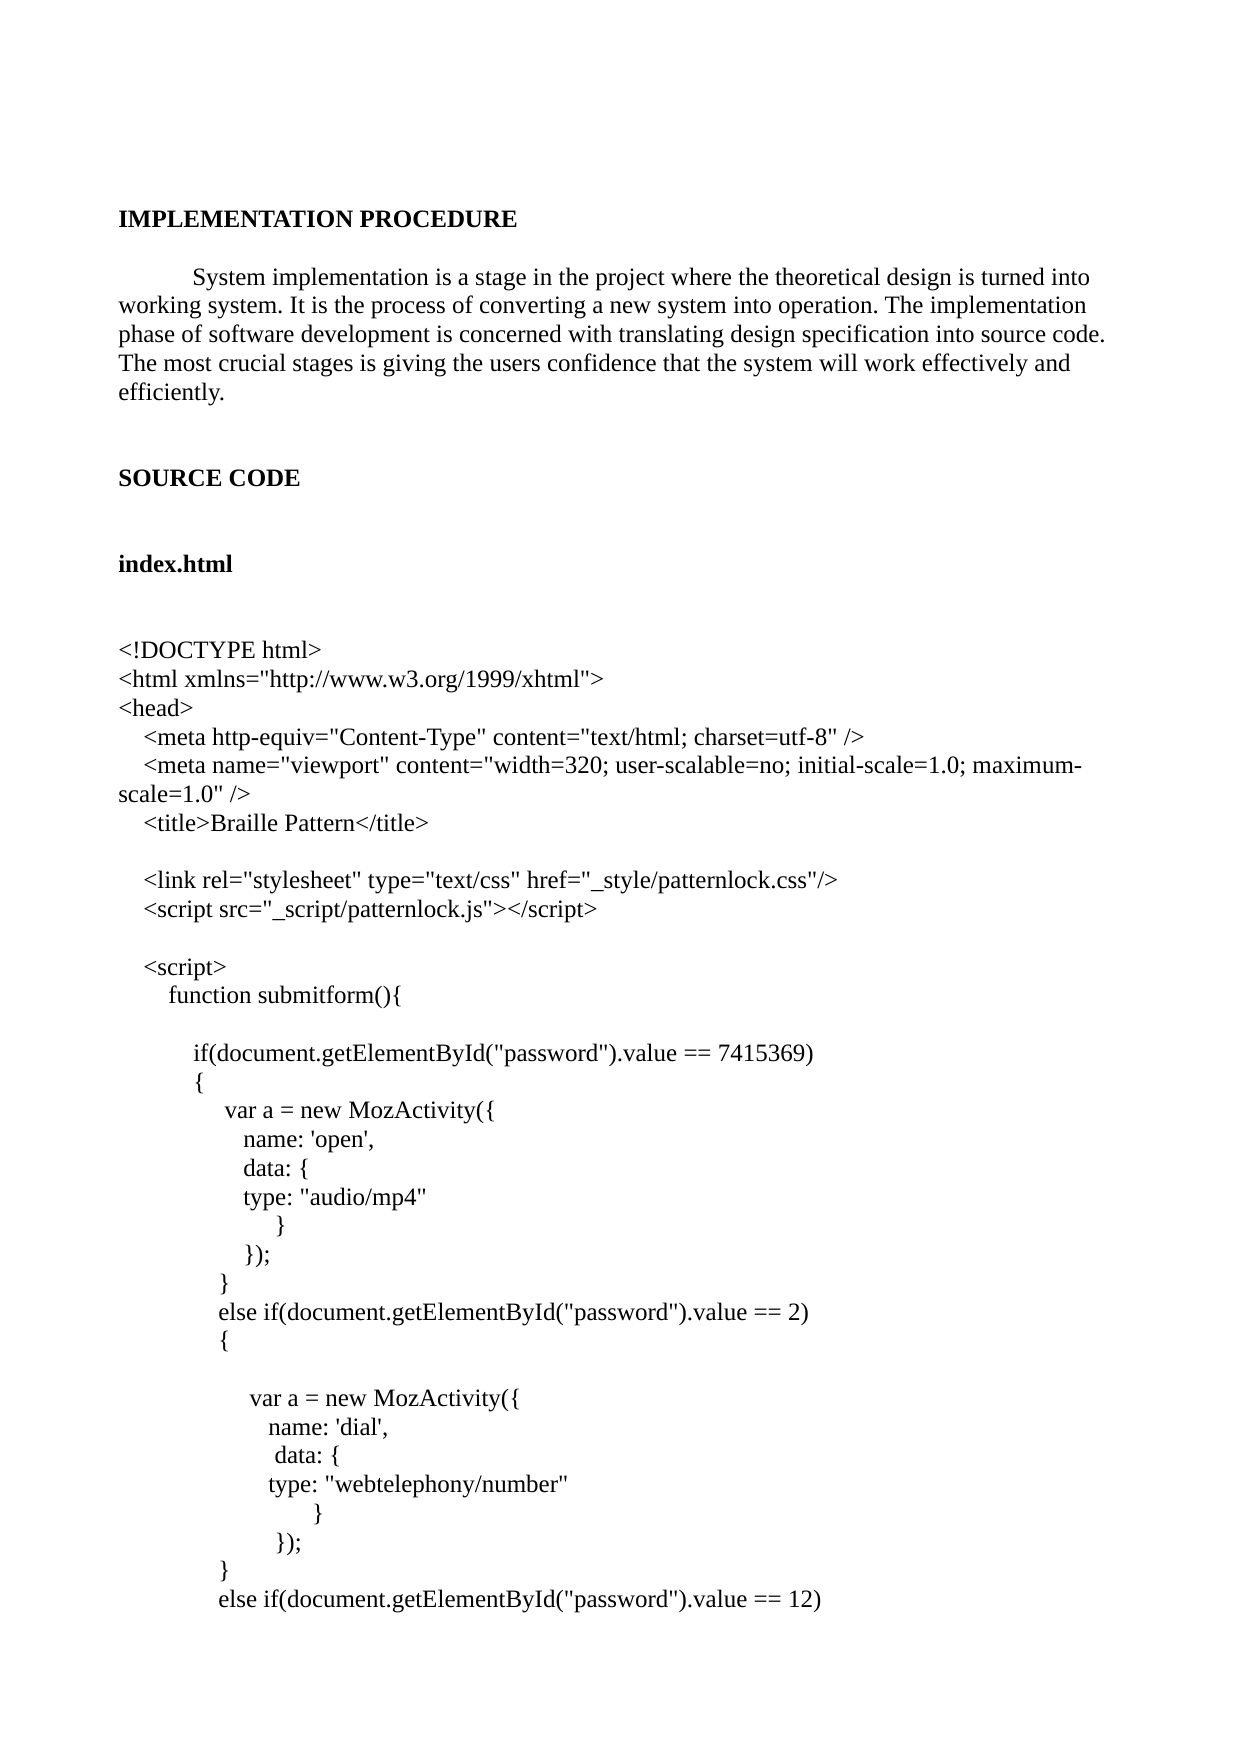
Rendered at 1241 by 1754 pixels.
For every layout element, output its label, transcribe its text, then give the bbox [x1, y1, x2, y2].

text <link rel="stylesheet" type="text/css" href="_style/patternlock.css"/> [118, 866, 1122, 894]
text index.html [118, 549, 1122, 578]
text System implementation is a stage in the project where the theoretical design is turned into working system. It is the process of converting a new system into operation. The implementation phase of software development is concerned with translating design specification into source code. The most crucial stages is giving the users confidence that the system will work effectively and efficiently. [118, 262, 1122, 406]
text } [118, 1268, 1122, 1297]
text } [118, 1211, 1122, 1239]
text data: { [118, 1153, 1122, 1182]
text <html xmlns="http://www.w3.org/1999/xhtml"> [118, 664, 1122, 693]
text }); [118, 1527, 1122, 1556]
text if(document.getElementById("password").value == 7415369) [118, 1038, 1122, 1067]
text <script src="_script/patternlock.js"></script> [118, 894, 1122, 923]
text <meta http-equiv="Content-Type" content="text/html; charset=utf-8" /> [118, 722, 1122, 751]
text IMPLEMENTATION PROCEDURE [118, 204, 1122, 233]
text else if(document.getElementById("password").value == 12) [118, 1584, 1122, 1613]
text var a = new MozActivity({ [118, 1096, 1122, 1124]
text <head> [118, 693, 1122, 722]
text data: { [118, 1441, 1122, 1469]
text var a = new MozActivity({ [118, 1383, 1122, 1412]
text <title>Braille Pattern</title> [118, 808, 1122, 837]
text SOURCE CODE [118, 463, 1122, 492]
text name: 'dial', [118, 1412, 1122, 1441]
text <script> [118, 952, 1122, 981]
text } [118, 1498, 1122, 1527]
text else if(document.getElementById("password").value == 2) [118, 1297, 1122, 1326]
text { [118, 1326, 1122, 1354]
text <meta name="viewport" content="width=320; user-scalable=no; initial-scale=1.0; maximum-scale=1.0" /> [118, 751, 1122, 808]
text }); [118, 1239, 1122, 1268]
text type: "audio/mp4" [118, 1182, 1122, 1211]
text { [118, 1067, 1122, 1096]
text type: "webtelephony/number" [118, 1469, 1122, 1498]
text function submitform(){ [118, 981, 1122, 1009]
text } [118, 1556, 1122, 1584]
text name: 'open', [118, 1124, 1122, 1153]
text <!DOCTYPE html> [118, 636, 1122, 664]
